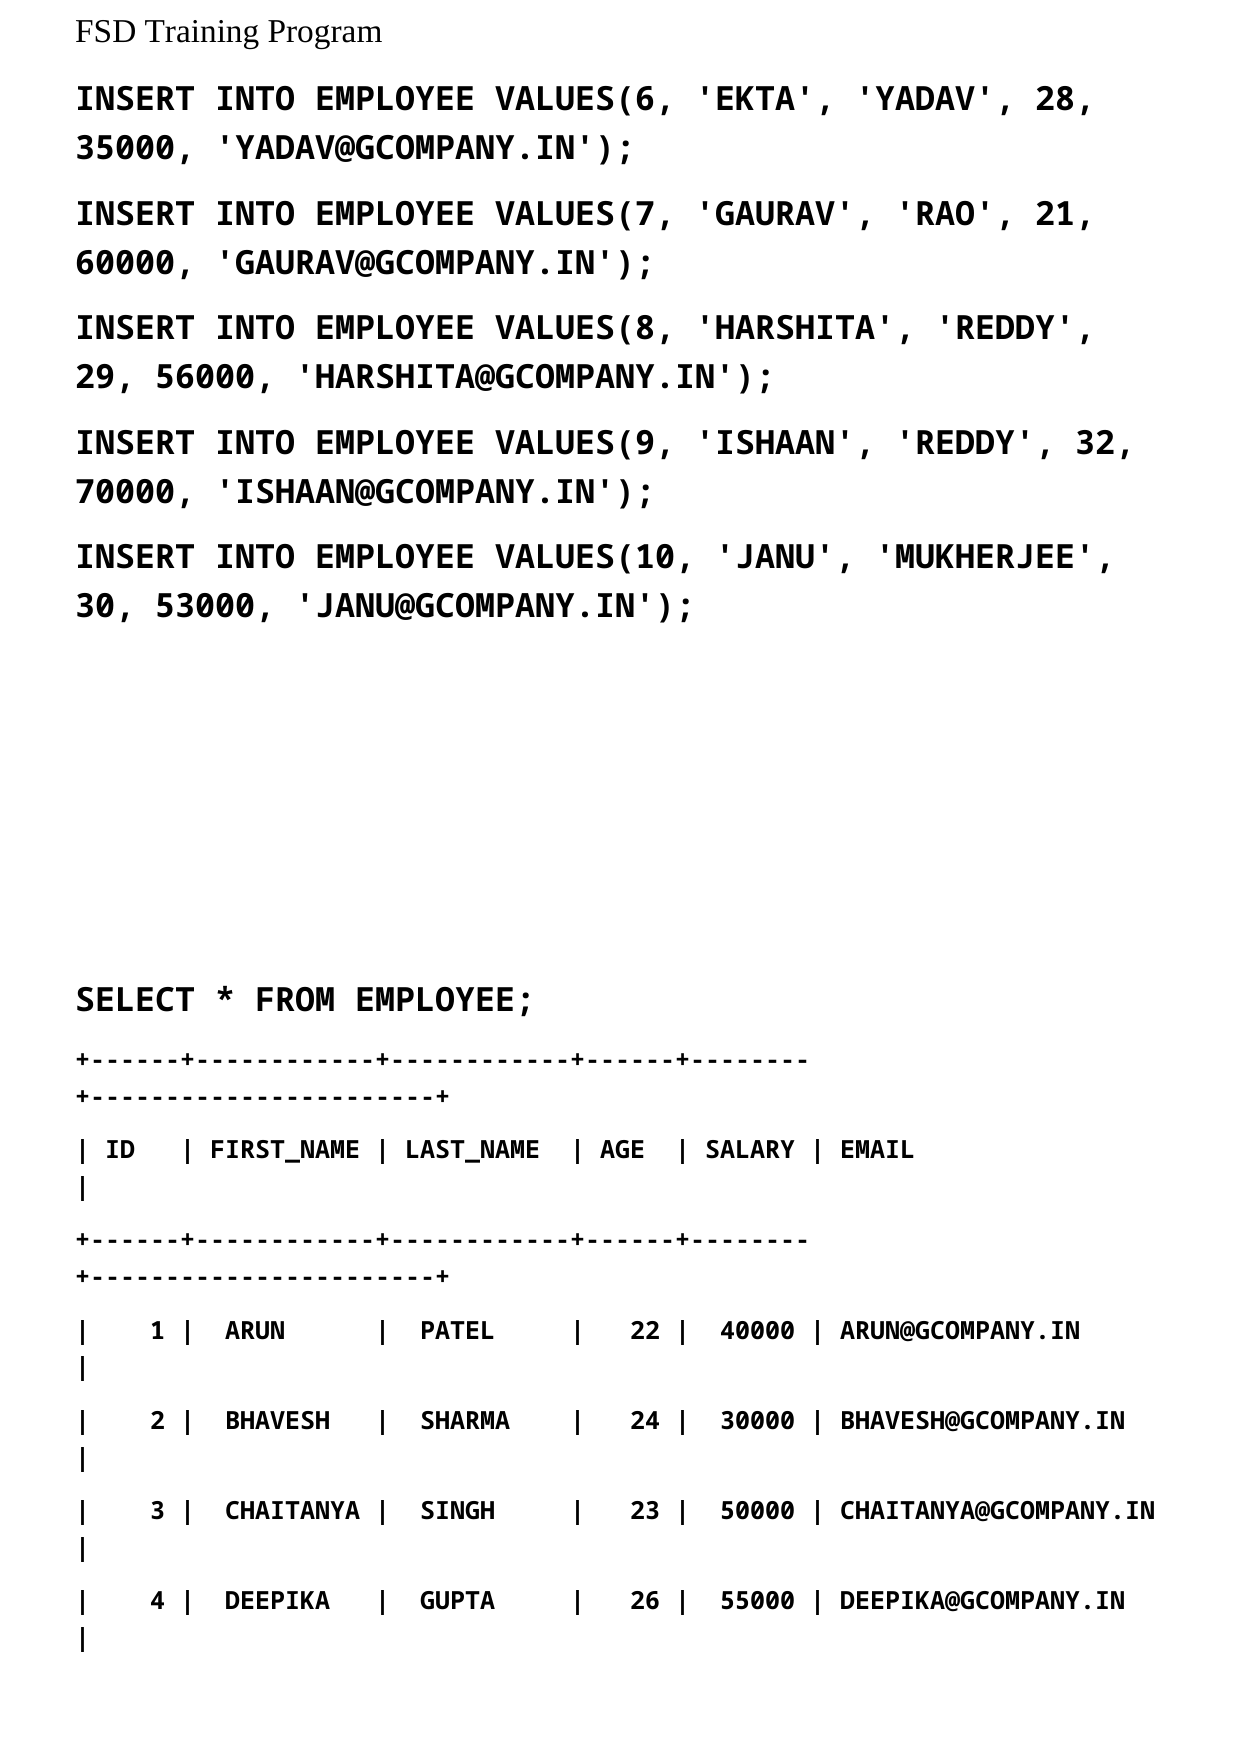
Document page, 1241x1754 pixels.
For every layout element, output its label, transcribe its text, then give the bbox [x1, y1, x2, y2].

text SELECT * FROM EMPLOYEE; [75, 976, 1165, 1021]
text | 2 | BHAVESH | SHARMA | 24 | 30000 | BHAVESH@GCOMPANY.IN | [75, 1402, 1165, 1473]
text INSERT INTO EMPLOYEE VALUES(9, 'ISHAAN', 'REDDY', 32, 70000, 'ISHAAN@GCOMPANY.IN'); [75, 419, 1165, 513]
text +------+------------+------------+------+--------+-----------------------+ [75, 1042, 1165, 1112]
text | 1 | ARUN | PATEL | 22 | 40000 | ARUN@GCOMPANY.IN | [75, 1312, 1165, 1383]
text | 4 | DEEPIKA | GUPTA | 26 | 55000 | DEEPIKA@GCOMPANY.IN | [75, 1583, 1165, 1654]
text | 3 | CHAITANYA | SINGH | 23 | 50000 | CHAITANYA@GCOMPANY.IN | [75, 1493, 1165, 1563]
text INSERT INTO EMPLOYEE VALUES(10, 'JANU', 'MUKHERJEE', 30, 53000, 'JANU@GCOMPANY.IN'); [75, 533, 1165, 628]
text INSERT INTO EMPLOYEE VALUES(8, 'HARSHITA', 'REDDY', 29, 56000, 'HARSHITA@GCOMPANY.IN'); [75, 304, 1165, 398]
text +------+------------+------------+------+--------+-----------------------+ [75, 1222, 1165, 1293]
text INSERT INTO EMPLOYEE VALUES(6, 'EKTA', 'YADAV', 28, 35000, 'YADAV@GCOMPANY.IN'); [75, 75, 1165, 169]
text | ID | FIRST_NAME | LAST_NAME | AGE | SALARY | EMAIL | [75, 1132, 1165, 1203]
text INSERT INTO EMPLOYEE VALUES(7, 'GAURAV', 'RAO', 21, 60000, 'GAURAV@GCOMPANY.IN'); [75, 189, 1165, 284]
